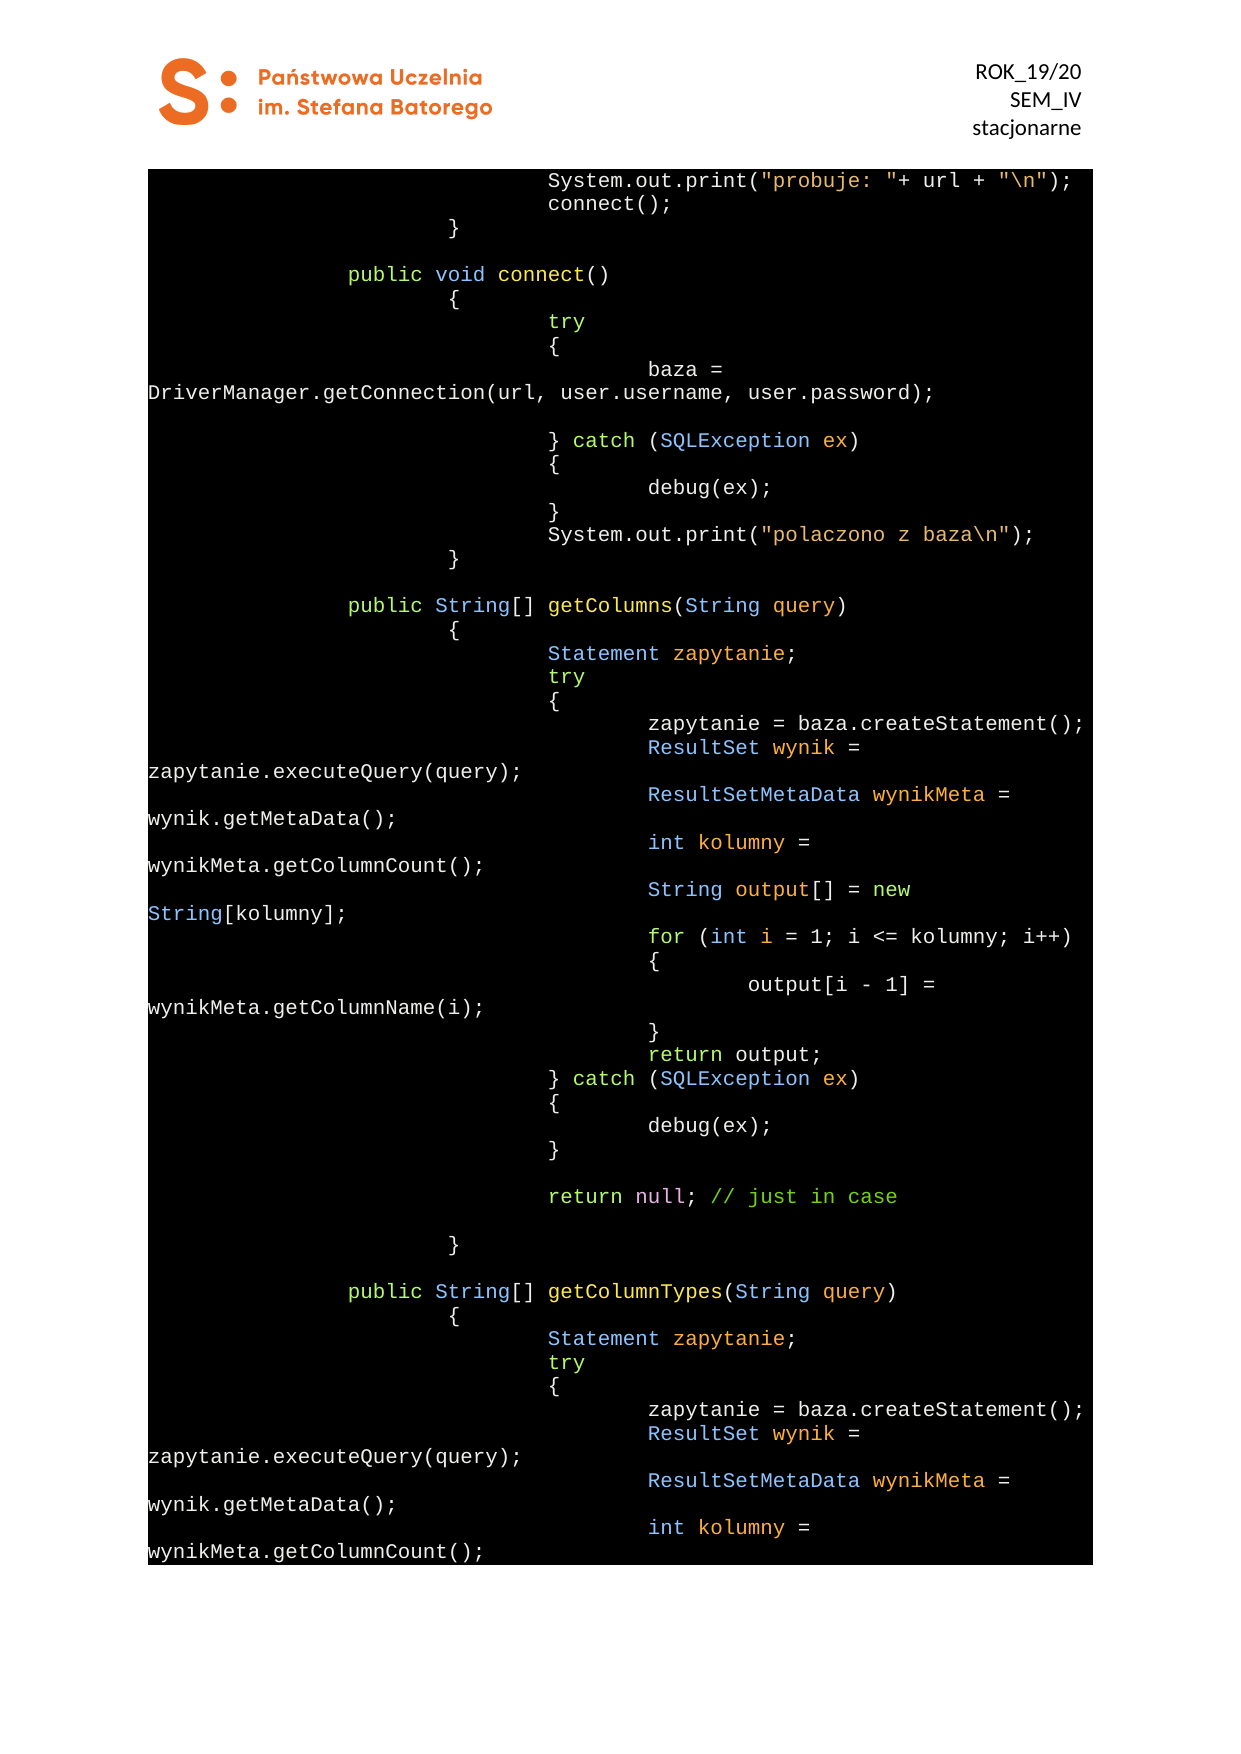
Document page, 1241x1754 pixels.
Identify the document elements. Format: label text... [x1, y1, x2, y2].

text ResultSet wynik = zapytanie.executeQuery(query); [148, 737, 1093, 784]
text try [148, 311, 1093, 335]
text { [148, 1304, 1093, 1328]
text { [148, 335, 1093, 359]
text Statement zapytanie; [148, 1328, 1093, 1352]
text for (int i = 1; i <= kolumny; i++) [148, 926, 1093, 950]
text Statement zapytanie; [148, 642, 1093, 666]
text { [148, 950, 1093, 973]
picture [158, 58, 492, 125]
text } [148, 501, 1093, 524]
text { [148, 1092, 1093, 1115]
text } [148, 217, 1093, 241]
text public void connect() [148, 264, 1093, 288]
text } [148, 1234, 1093, 1257]
text connect(); [148, 193, 1093, 217]
text debug(ex); [148, 1115, 1093, 1139]
text int kolumny = wynikMeta.getColumnCount(); [148, 1517, 1093, 1565]
text public String[] getColumns(String query) [148, 595, 1093, 619]
text output[i - 1] = wynikMeta.getColumnName(i); [148, 973, 1093, 1021]
text { [148, 690, 1093, 713]
text } [148, 1139, 1093, 1163]
text ResultSetMetaData wynikMeta = wynik.getMetaData(); [148, 1470, 1093, 1517]
text debug(ex); [148, 477, 1093, 501]
text System.out.print("probuje: "+ url + "\n"); [148, 169, 1093, 193]
text zapytanie = baza.createStatement(); [148, 713, 1093, 737]
text return null; // just in case [148, 1186, 1093, 1210]
text try [148, 1352, 1093, 1376]
text public String[] getColumnTypes(String query) [148, 1281, 1093, 1304]
text try [148, 666, 1093, 690]
text { [148, 288, 1093, 311]
text String output[] = new String[kolumny]; [148, 879, 1093, 926]
text System.out.print("polaczono z baza\n"); [148, 524, 1093, 548]
text { [148, 453, 1093, 477]
text } catch (SQLException ex) [148, 1068, 1093, 1092]
text } catch (SQLException ex) [148, 430, 1093, 453]
text } [148, 548, 1093, 572]
text ResultSetMetaData wynikMeta = wynik.getMetaData(); [148, 784, 1093, 832]
text int kolumny = wynikMeta.getColumnCount(); [148, 832, 1093, 879]
text { [148, 619, 1093, 642]
text zapytanie = baza.createStatement(); [148, 1399, 1093, 1423]
text ResultSet wynik = zapytanie.executeQuery(query); [148, 1423, 1093, 1470]
text { [148, 1376, 1093, 1399]
text } [148, 1021, 1093, 1044]
text return output; [148, 1044, 1093, 1068]
text baza = DriverManager.getConnection(url, user.username, user.password); [148, 359, 1093, 406]
